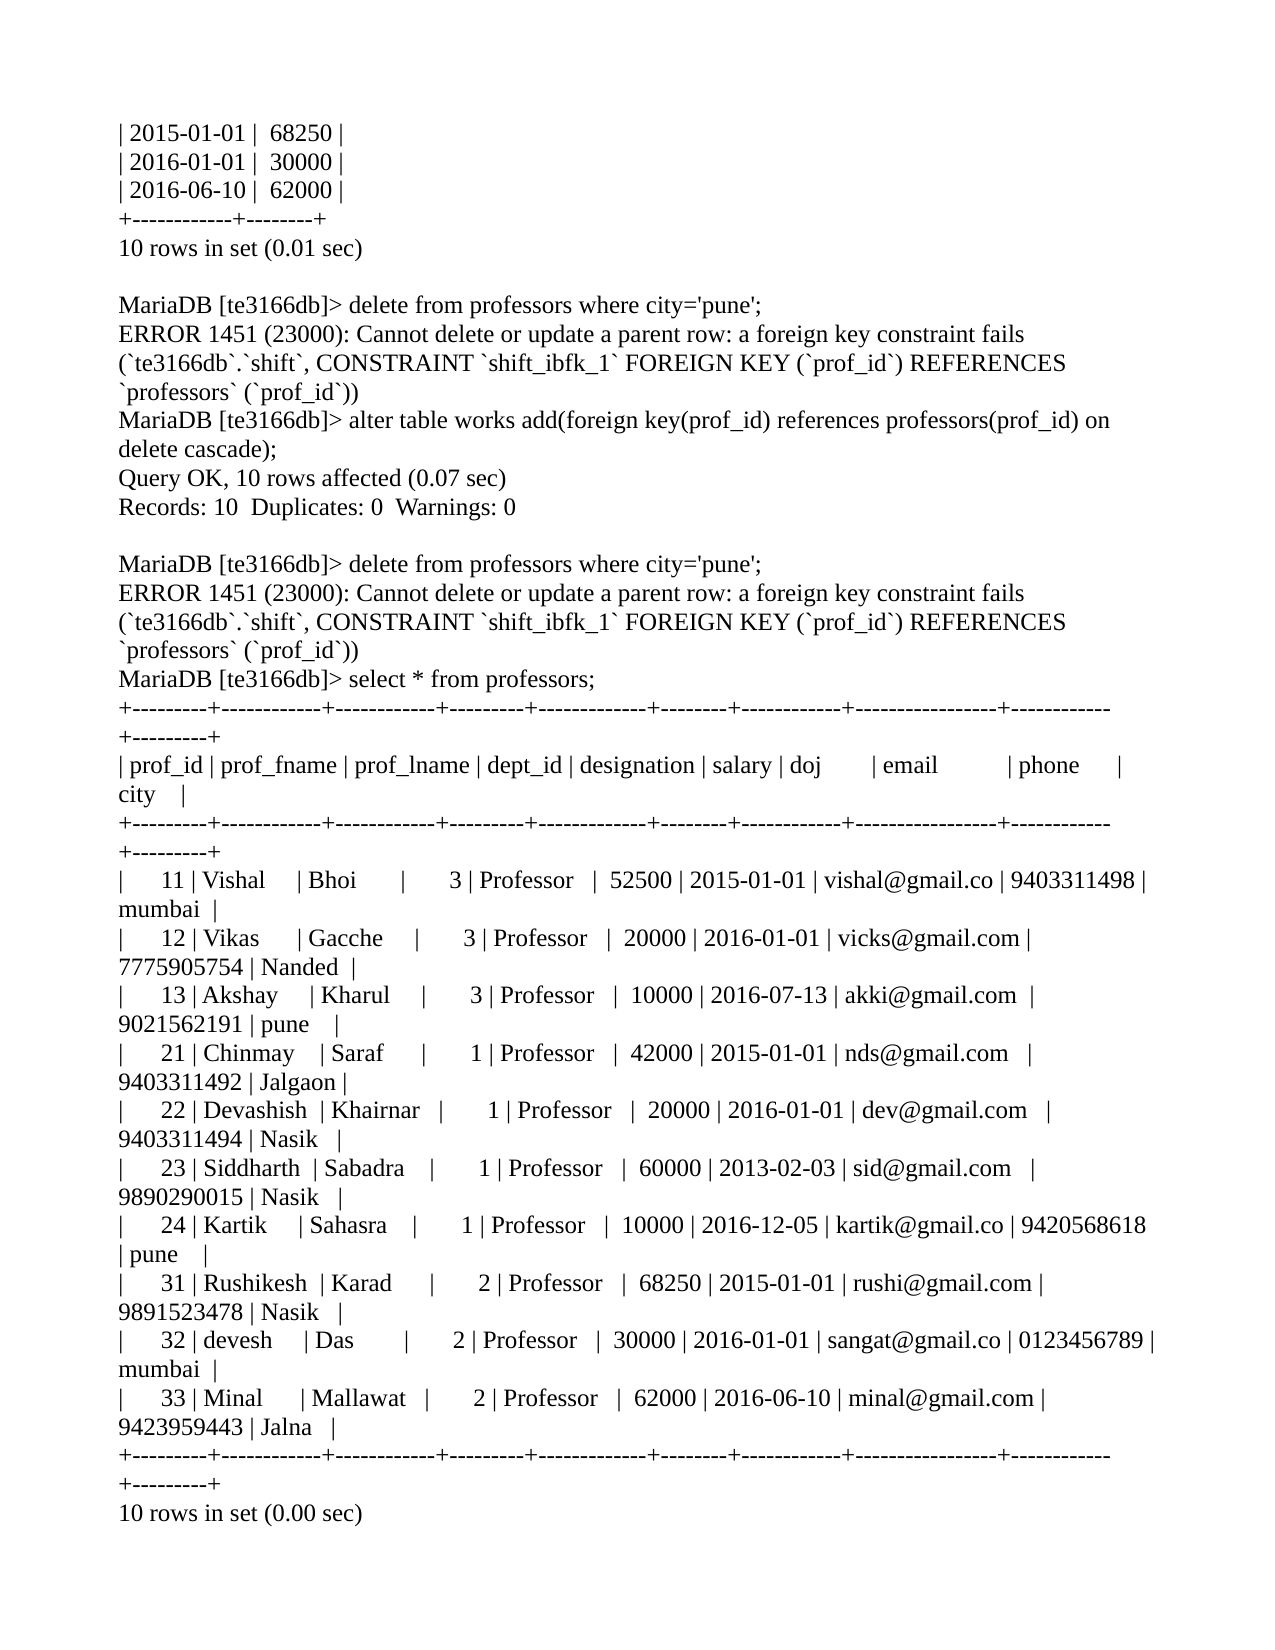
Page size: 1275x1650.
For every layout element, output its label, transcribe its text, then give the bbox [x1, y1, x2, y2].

text +---------+------------+------------+---------+-------------+--------+------------+-----------------+------------+---------+ [118, 1441, 1157, 1498]
text Records: 10 Duplicates: 0 Warnings: 0 [118, 492, 1157, 521]
text 10 rows in set (0.00 sec) [118, 1498, 1157, 1527]
text | 33 | Minal | Mallawat | 2 | Professor | 62000 | 2016-06-10 | minal@gmail.com | 9423959443 | Jalna | [118, 1383, 1157, 1441]
text +---------+------------+------------+---------+-------------+--------+------------+-----------------+------------+---------+ [118, 693, 1157, 751]
text | 11 | Vishal | Bhoi | 3 | Professor | 52500 | 2015-01-01 | vishal@gmail.co | 9403311498 | mumbai | [118, 866, 1157, 923]
text | 2016-01-01 | 30000 | [118, 147, 1157, 176]
text | 13 | Akshay | Kharul | 3 | Professor | 10000 | 2016-07-13 | akki@gmail.com | 9021562191 | pune | [118, 981, 1157, 1038]
text MariaDB [te3166db]> delete from professors where city='pune'; [118, 291, 1157, 319]
text | 31 | Rushikesh | Karad | 2 | Professor | 68250 | 2015-01-01 | rushi@gmail.com | 9891523478 | Nasik | [118, 1268, 1157, 1326]
text ERROR 1451 (23000): Cannot delete or update a parent row: a foreign key constraint fails (`te3166db`.`shift`, CONSTRAINT `shift_ibfk_1` FOREIGN KEY (`prof_id`) REFERENCES `professors` (`prof_id`)) [118, 319, 1157, 406]
text | prof_id | prof_fname | prof_lname | dept_id | designation | salary | doj | email | phone | city | [118, 751, 1157, 808]
text | 23 | Siddharth | Sabadra | 1 | Professor | 60000 | 2013-02-03 | sid@gmail.com | 9890290015 | Nasik | [118, 1153, 1157, 1211]
text | 12 | Vikas | Gacche | 3 | Professor | 20000 | 2016-01-01 | vicks@gmail.com | 7775905754 | Nanded | [118, 923, 1157, 981]
text MariaDB [te3166db]> select * from professors; [118, 664, 1157, 693]
text MariaDB [te3166db]> alter table works add(foreign key(prof_id) references professors(prof_id) on delete cascade); [118, 406, 1157, 463]
text | 21 | Chinmay | Saraf | 1 | Professor | 42000 | 2015-01-01 | nds@gmail.com | 9403311492 | Jalgaon | [118, 1038, 1157, 1096]
text 10 rows in set (0.01 sec) [118, 233, 1157, 262]
text | 32 | devesh | Das | 2 | Professor | 30000 | 2016-01-01 | sangat@gmail.co | 0123456789 | mumbai | [118, 1326, 1157, 1383]
text +------------+--------+ [118, 204, 1157, 233]
text | 22 | Devashish | Khairnar | 1 | Professor | 20000 | 2016-01-01 | dev@gmail.com | 9403311494 | Nasik | [118, 1096, 1157, 1153]
text Query OK, 10 rows affected (0.07 sec) [118, 463, 1157, 492]
text MariaDB [te3166db]> delete from professors where city='pune'; [118, 549, 1157, 578]
text | 2015-01-01 | 68250 | [118, 118, 1157, 147]
text | 2016-06-10 | 62000 | [118, 176, 1157, 204]
text ERROR 1451 (23000): Cannot delete or update a parent row: a foreign key constraint fails (`te3166db`.`shift`, CONSTRAINT `shift_ibfk_1` FOREIGN KEY (`prof_id`) REFERENCES `professors` (`prof_id`)) [118, 578, 1157, 664]
text +---------+------------+------------+---------+-------------+--------+------------+-----------------+------------+---------+ [118, 808, 1157, 866]
text | 24 | Kartik | Sahasra | 1 | Professor | 10000 | 2016-12-05 | kartik@gmail.co | 9420568618 | pune | [118, 1211, 1157, 1268]
